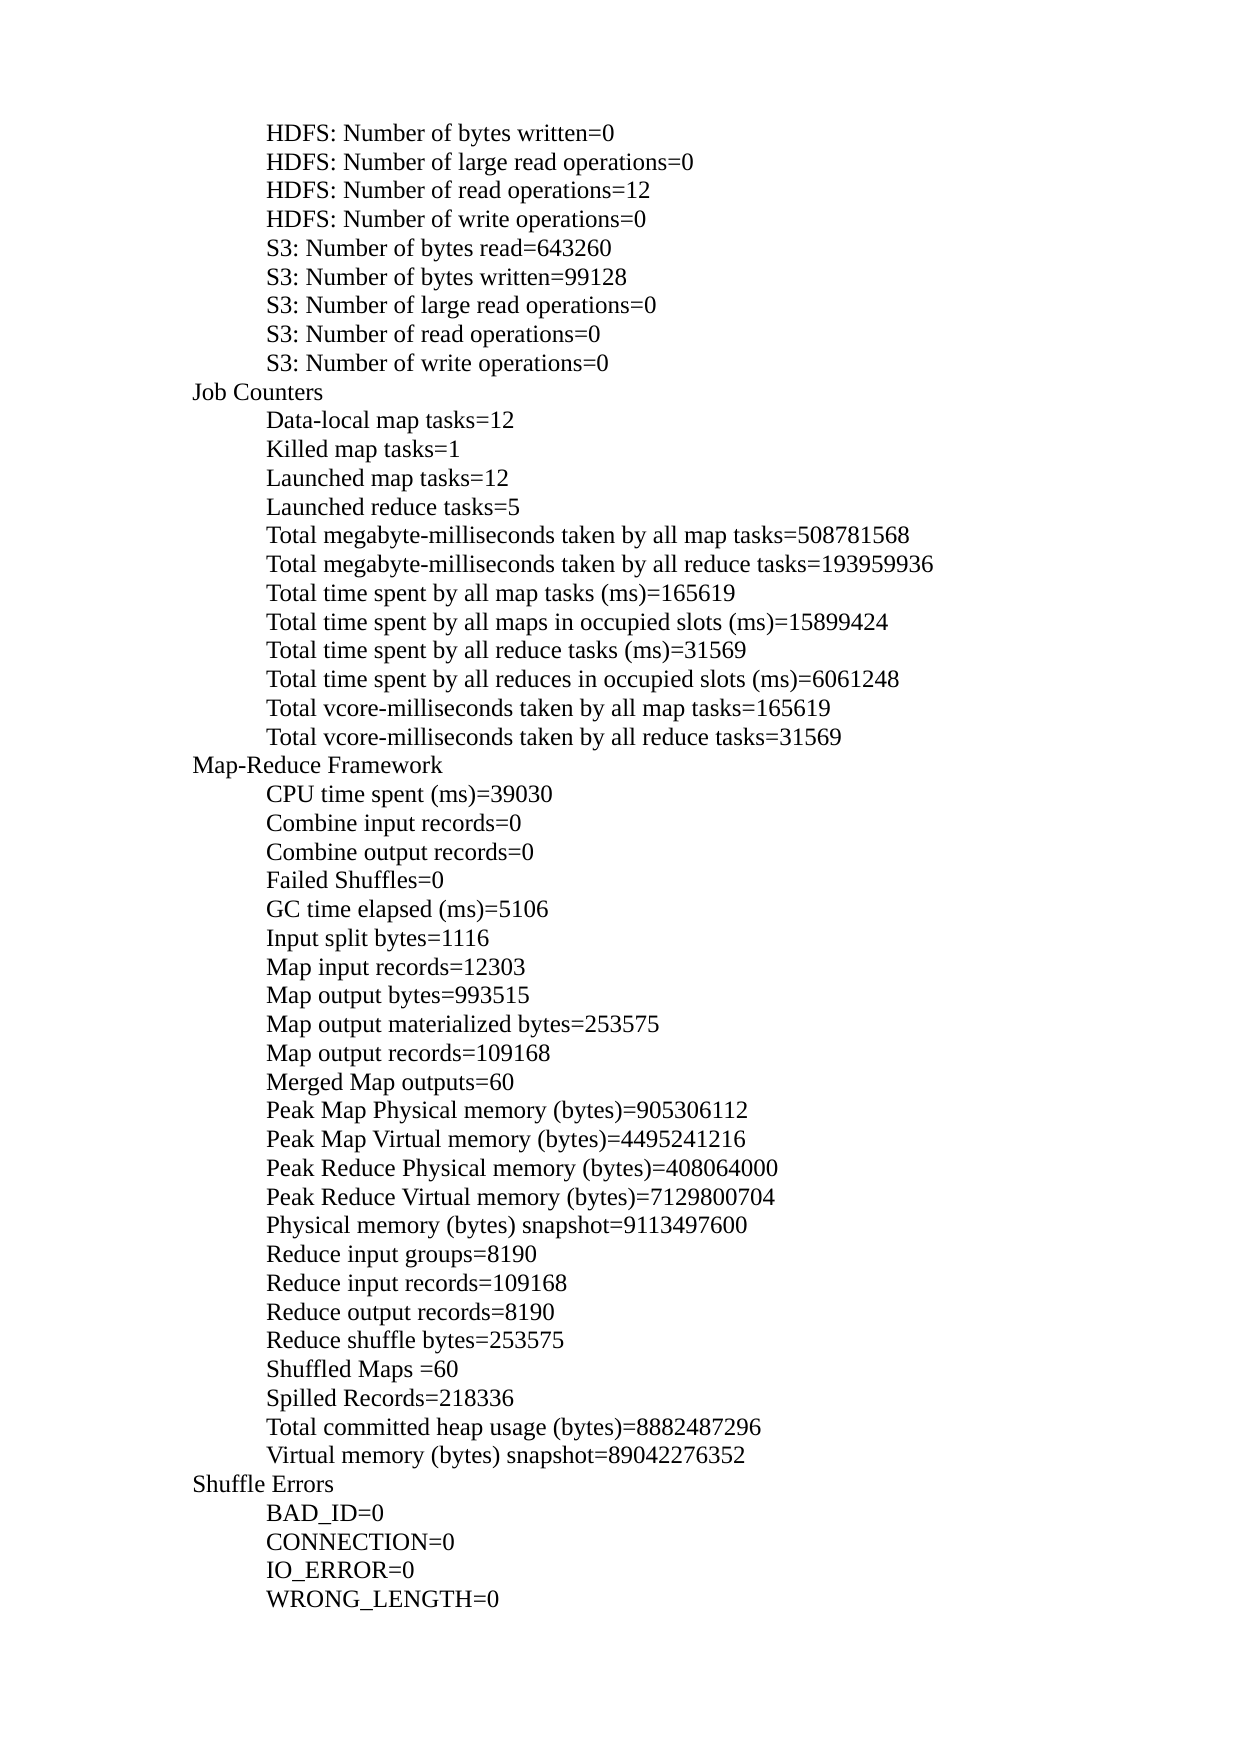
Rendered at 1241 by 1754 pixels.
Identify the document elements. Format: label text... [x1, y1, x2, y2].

text Map output records=109168 [118, 1038, 1122, 1067]
text Total time spent by all reduces in occupied slots (ms)=6061248 [118, 664, 1122, 693]
text Total committed heap usage (bytes)=8882487296 [118, 1412, 1122, 1441]
text Total time spent by all maps in occupied slots (ms)=15899424 [118, 607, 1122, 636]
text Reduce output records=8190 [118, 1297, 1122, 1326]
text Shuffle Errors [118, 1469, 1122, 1498]
text S3: Number of bytes read=643260 [118, 233, 1122, 262]
text IO_ERROR=0 [118, 1556, 1122, 1584]
text Peak Map Physical memory (bytes)=905306112 [118, 1096, 1122, 1124]
text Combine output records=0 [118, 837, 1122, 866]
text WRONG_LENGTH=0 [118, 1584, 1122, 1613]
text Map-Reduce Framework [118, 751, 1122, 779]
text Peak Reduce Virtual memory (bytes)=7129800704 [118, 1182, 1122, 1211]
text S3: Number of read operations=0 [118, 319, 1122, 348]
text Shuffled Maps =60 [118, 1354, 1122, 1383]
text Peak Map Virtual memory (bytes)=4495241216 [118, 1124, 1122, 1153]
text GC time elapsed (ms)=5106 [118, 894, 1122, 923]
text CONNECTION=0 [118, 1527, 1122, 1556]
text Total vcore-milliseconds taken by all reduce tasks=31569 [118, 722, 1122, 751]
text HDFS: Number of write operations=0 [118, 204, 1122, 233]
text Map output bytes=993515 [118, 981, 1122, 1009]
text Reduce input records=109168 [118, 1268, 1122, 1297]
text Map input records=12303 [118, 952, 1122, 981]
text Launched reduce tasks=5 [118, 492, 1122, 521]
text Killed map tasks=1 [118, 434, 1122, 463]
text Physical memory (bytes) snapshot=9113497600 [118, 1211, 1122, 1239]
text Total time spent by all map tasks (ms)=165619 [118, 578, 1122, 607]
text Input split bytes=1116 [118, 923, 1122, 952]
text CPU time spent (ms)=39030 [118, 779, 1122, 808]
text Total megabyte-milliseconds taken by all reduce tasks=193959936 [118, 549, 1122, 578]
text Map output materialized bytes=253575 [118, 1009, 1122, 1038]
text S3: Number of write operations=0 [118, 348, 1122, 377]
text Launched map tasks=12 [118, 463, 1122, 492]
text Data-local map tasks=12 [118, 406, 1122, 434]
text S3: Number of large read operations=0 [118, 291, 1122, 319]
text Spilled Records=218336 [118, 1383, 1122, 1412]
text Virtual memory (bytes) snapshot=89042276352 [118, 1441, 1122, 1469]
text Job Counters [118, 377, 1122, 406]
text Combine input records=0 [118, 808, 1122, 837]
text HDFS: Number of read operations=12 [118, 176, 1122, 204]
text Total vcore-milliseconds taken by all map tasks=165619 [118, 693, 1122, 722]
text HDFS: Number of large read operations=0 [118, 147, 1122, 176]
text Failed Shuffles=0 [118, 866, 1122, 894]
text BAD_ID=0 [118, 1498, 1122, 1527]
text Peak Reduce Physical memory (bytes)=408064000 [118, 1153, 1122, 1182]
text Total megabyte-milliseconds taken by all map tasks=508781568 [118, 521, 1122, 549]
text S3: Number of bytes written=99128 [118, 262, 1122, 291]
text HDFS: Number of bytes written=0 [118, 118, 1122, 147]
text Reduce shuffle bytes=253575 [118, 1326, 1122, 1354]
text Reduce input groups=8190 [118, 1239, 1122, 1268]
text Merged Map outputs=60 [118, 1067, 1122, 1096]
text Total time spent by all reduce tasks (ms)=31569 [118, 636, 1122, 664]
